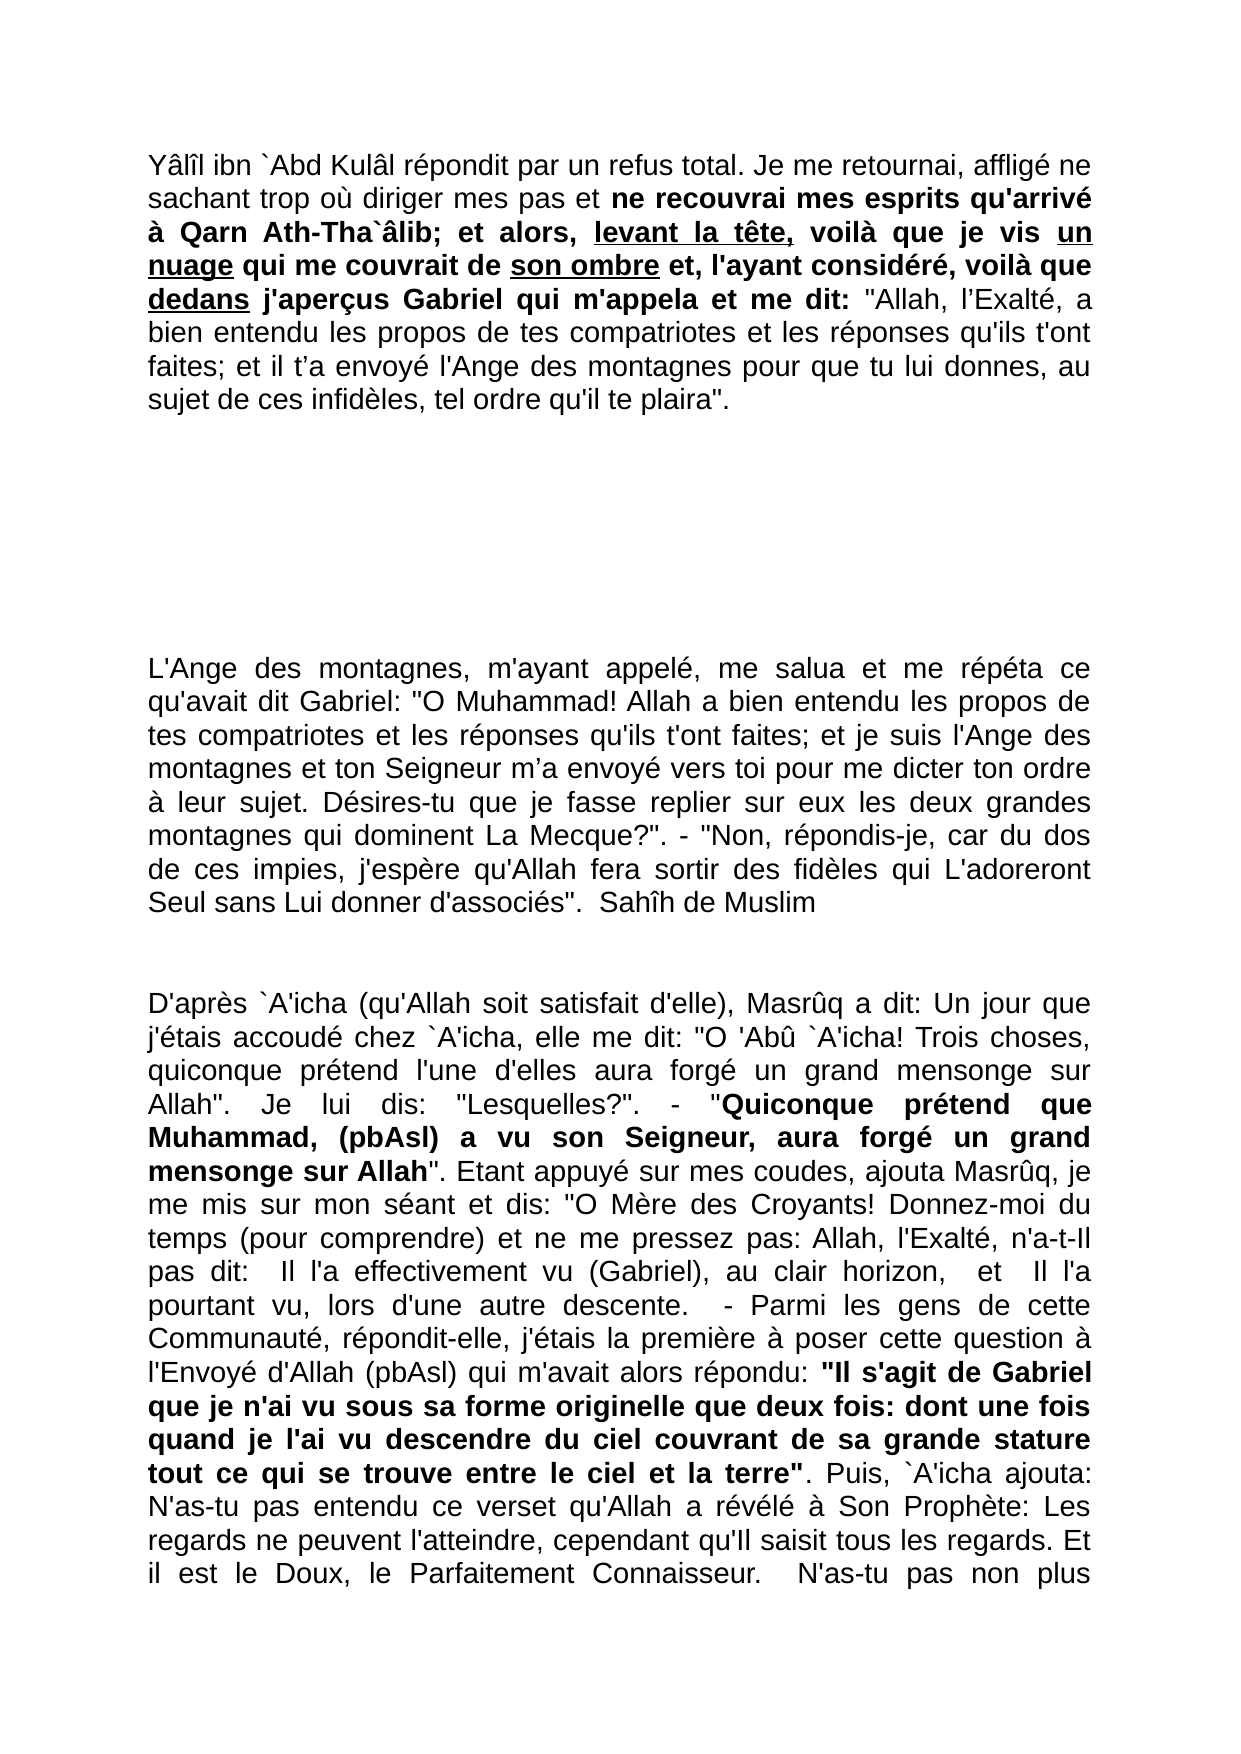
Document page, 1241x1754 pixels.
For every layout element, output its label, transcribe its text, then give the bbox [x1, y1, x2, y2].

text L'Ange des montagnes, m'ayant appelé, me salua et me répéta ce qu'avait dit Gabriel: "O Muhammad! Allah a bien entendu les propos de tes compatriotes et les réponses qu'ils t'ont faites; et je suis l'Ange des montagnes et ton Seigneur m’a envoyé vers toi pour me dicter ton ordre à leur sujet. Désires-tu que je fasse replier sur eux les deux grandes montagnes qui dominent La Mecque?". - "Non, répondis-je, car du dos de ces impies, j'espère qu'Allah fera sortir des fidèles qui L'adoreront Seul sans Lui donner d'associés". Sahîh de Muslim [148, 651, 1093, 919]
text Yâlîl ibn `Abd Kulâl répondit par un refus total. Je me retournai, affligé ne sachant trop où diriger mes pas et ne recouvrai mes esprits qu'arrivé à Qarn Ath-Tha`âlib; et alors, levant la tête, voilà que je vis un nuage qui me couvrait de son ombre et, l'ayant considéré, voilà que dedans j'aperçus Gabriel qui m'appela et me dit: "Allah, l’Exalté, a bien entendu les propos de tes compatriotes et les réponses qu'ils t'ont faites; et il t’a envoyé l'Ange des montagnes pour que tu lui donnes, au sujet de ces infidèles, tel ordre qu'il te plaira". [148, 148, 1093, 416]
text D'après `A'icha (qu'Allah soit satisfait d'elle), Masrûq a dit: Un jour que j'étais accoudé chez `A'icha, elle me dit: "O 'Abû `A'icha! Trois choses, quiconque prétend l'une d'elles aura forgé un grand mensonge sur Allah". Je lui dis: "Lesquelles?". - "Quiconque prétend que Muhammad, (pbAsl) a vu son Seigneur, aura forgé un grand mensonge sur Allah". Etant appuyé sur mes coudes, ajouta Masrûq, je me mis sur mon séant et dis: "O Mère des Croyants! Donnez-moi du temps (pour comprendre) et ne me pressez pas: Allah, l'Exalté, n'a-t-Il pas dit: Il l'a effectivement vu (Gabriel), au clair horizon, et Il l'a pourtant vu, lors d'une autre descente. - Parmi les gens de cette Communauté, répondit-elle, j'étais la première à poser cette question à l'Envoyé d'Allah (pbAsl) qui m'avait alors répondu: "Il s'agit de Gabriel que je n'ai vu sous sa forme originelle que deux fois: dont une fois quand je l'ai vu descendre du ciel couvrant de sa grande stature tout ce qui se trouve entre le ciel et la terre". Puis, `A'icha ajouta: N'as-tu pas entendu ce verset qu'Allah a révélé à Son Prophète: Les regards ne peuvent l'atteindre, cependant qu'Il saisit tous les regards. Et il est le Doux, le Parfaitement Connaisseur. N'as-tu pas non plus [148, 986, 1093, 1590]
